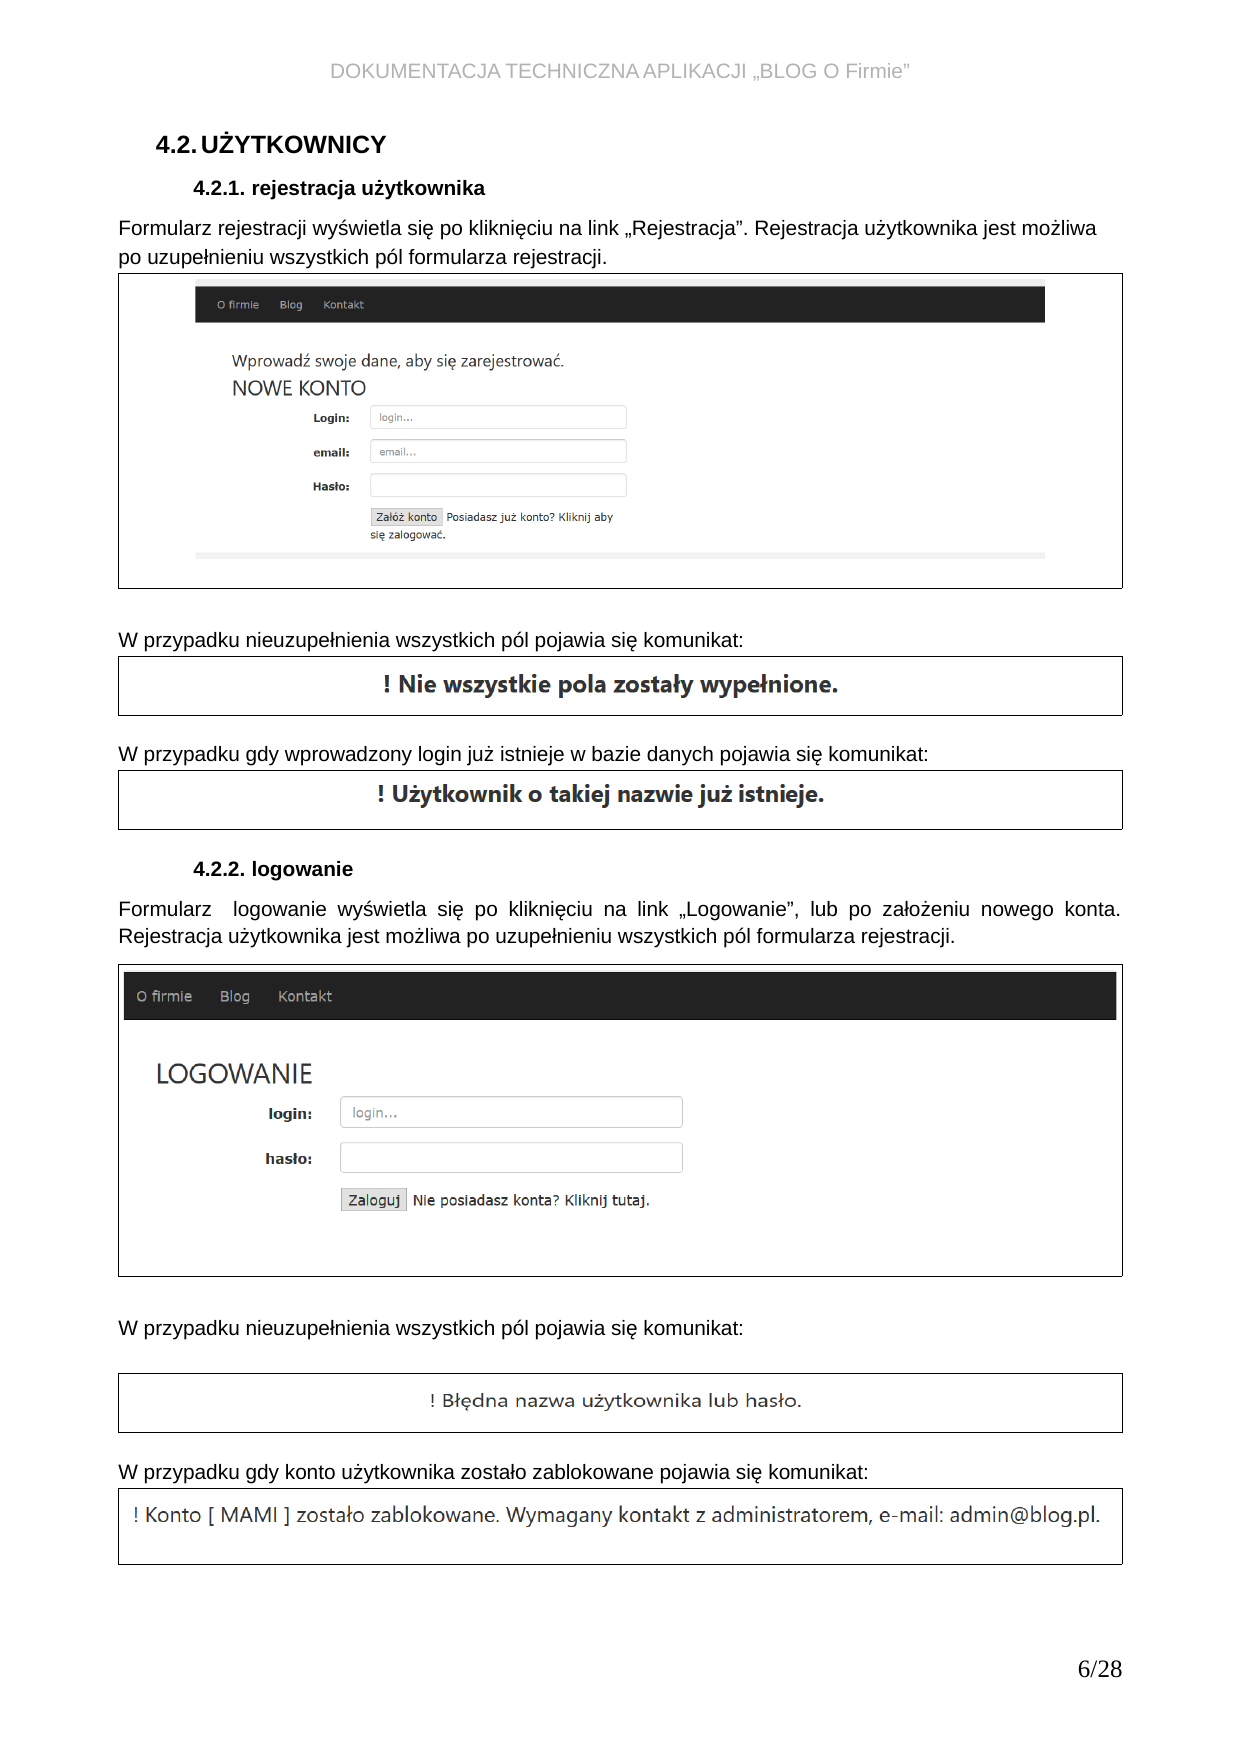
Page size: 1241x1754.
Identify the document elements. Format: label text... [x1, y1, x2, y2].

table_header [119, 274, 1122, 588]
table_header [119, 657, 1122, 714]
picture [371, 778, 838, 817]
picture [123, 1493, 1117, 1534]
picture [195, 279, 1045, 559]
text W przypadku nieuzupełnienia wszystkich pól pojawia się komunikat: [118, 1316, 1122, 1340]
text W przypadku gdy konto użytkownika zostało zablokowane pojawia się komunikat: [118, 1460, 1122, 1484]
table_header [119, 1489, 1122, 1564]
text W przypadku gdy wprowadzony login już istnieje w bazie danych pojawia się komunikat: [118, 742, 1122, 766]
text W przypadku nieuzupełnienia wszystkich pól pojawia się komunikat: [118, 628, 1122, 652]
table_header [119, 771, 1122, 829]
picture [123, 970, 1117, 1222]
picture [406, 1379, 834, 1417]
text Formularz logowanie wyświetla się po kliknięciu na link „Logowanie”, lub po założeniu nowego konta. Rejestracja użytkownika jest możliwa po uzupełnieniu wszystkich pól formularza rejestracji. [118, 897, 1122, 948]
list rejestracja użytkownika [193, 176, 1122, 200]
list Użytkownicy [156, 130, 1122, 159]
list Logowanie [193, 857, 1122, 881]
text Formularz rejestracji wyświetla się po kliknięciu na link „Rejestracja”. Rejestracja użytkownika jest możliwa po uzupełnieniu wszystkich pól formularza rejestracji. [118, 216, 1122, 268]
picture [368, 661, 870, 706]
table_header [119, 1374, 1122, 1432]
table_header [119, 965, 1122, 1276]
